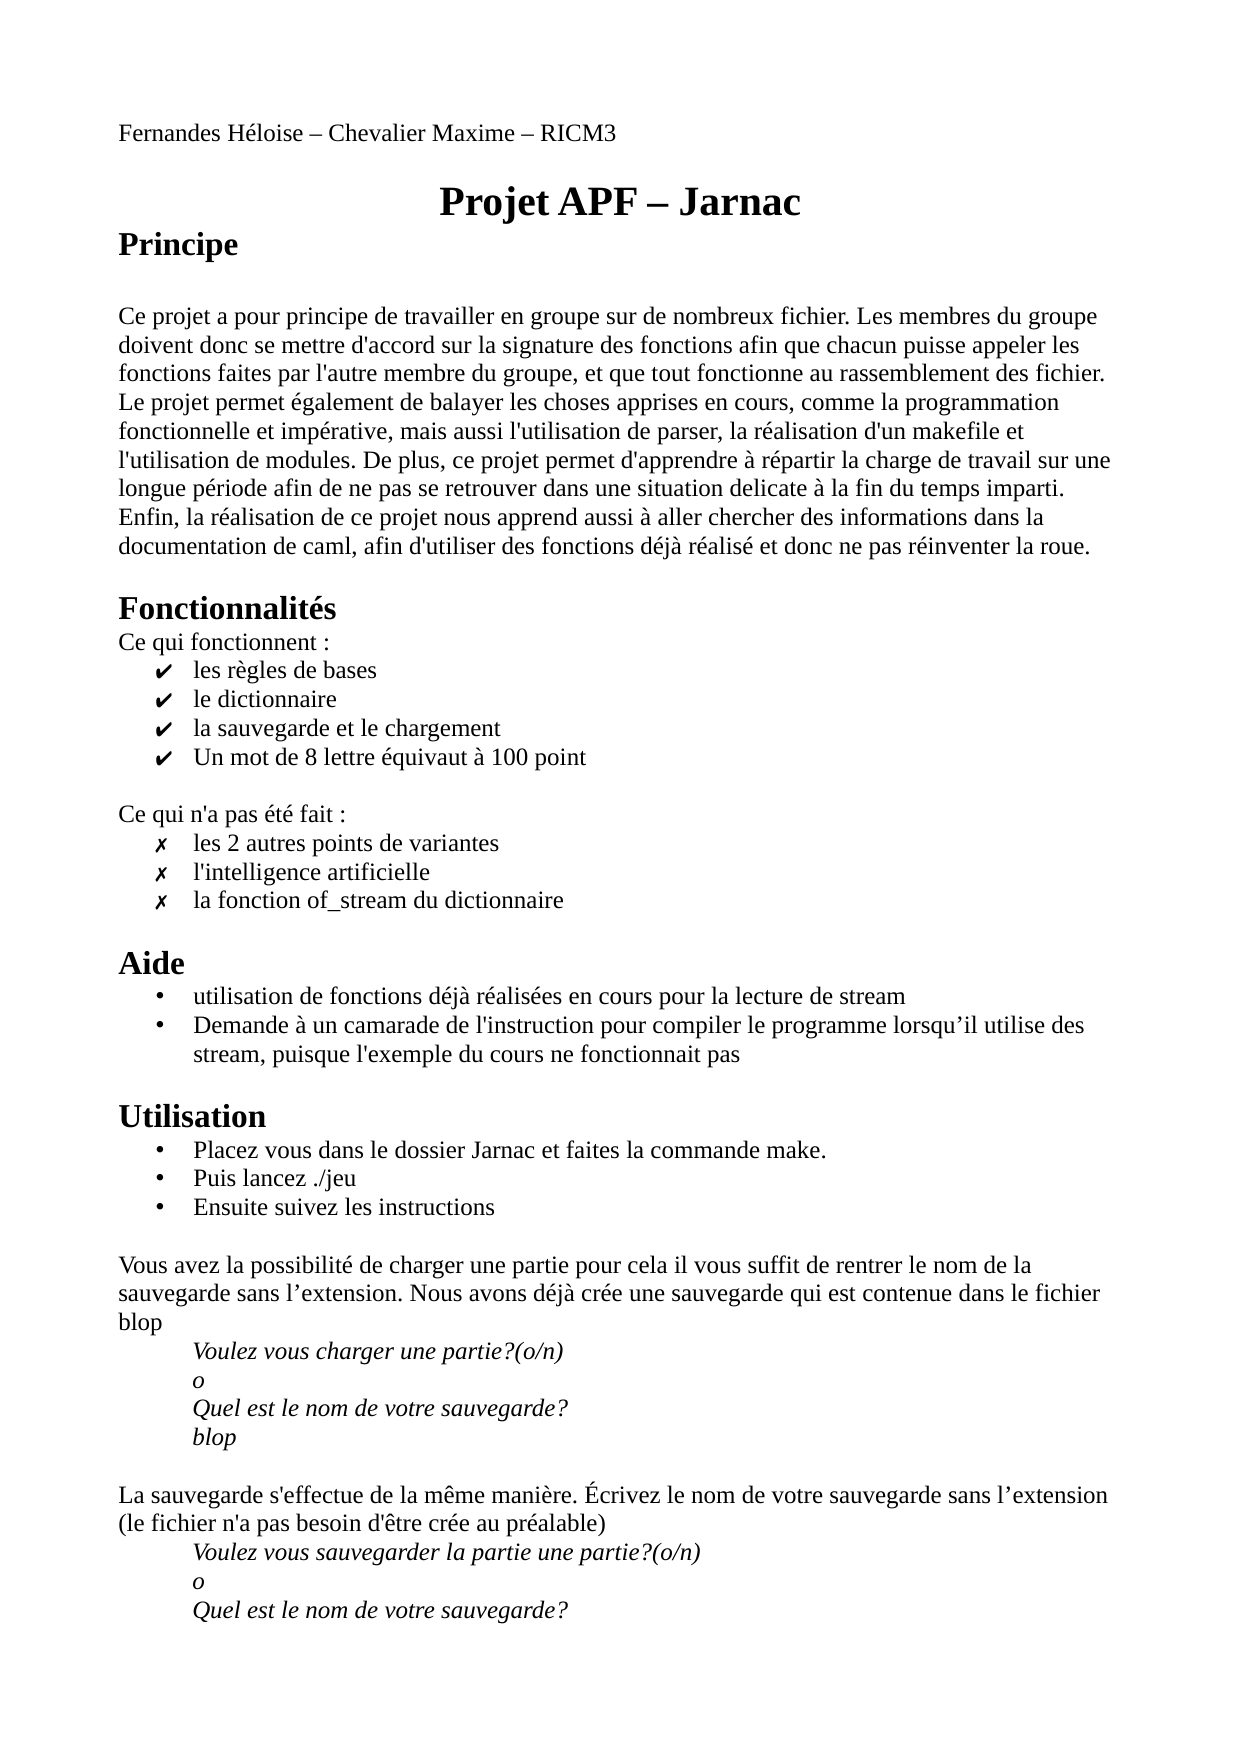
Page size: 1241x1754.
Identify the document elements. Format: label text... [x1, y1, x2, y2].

text Ce qui fonctionnent : [118, 627, 1122, 656]
text Ce projet a pour principe de travailler en groupe sur de nombreux fichier. Les membres du groupe doivent donc se mettre d'accord sur la signature des fonctions afin que chacun puisse appeler les fonctions faites par l'autre membre du groupe, et que tout fonctionne au rassemblement des fichier. Le projet permet également de balayer les choses apprises en cours, comme la programmation fonctionnelle et impérative, mais aussi l'utilisation de parser, la réalisation d'un makefile et l'utilisation de modules. De plus, ce projet permet d'apprendre à répartir la charge de travail sur une longue période afin de ne pas se retrouver dans une situation delicate à la fin du temps imparti. Enfin, la réalisation de ce projet nous apprend aussi à aller chercher des informations dans la documentation de caml, afin d'utiliser des fonctions déjà réalisé et donc ne pas réinventer la roue. [118, 301, 1122, 560]
text Utilisation [118, 1096, 1122, 1135]
list la fonction of_stream du dictionnaire [156, 886, 1122, 914]
list Demande à un camarade de l'instruction pour compiler le programme lorsqu’il utilise des stream, puisque l'exemple du cours ne fonctionnait pas [156, 1010, 1122, 1068]
list Placez vous dans le dossier Jarnac et faites la commande make. [156, 1135, 1122, 1163]
text blop [118, 1422, 1122, 1451]
list utilisation de fonctions déjà réalisées en cours pour la lecture de stream [156, 981, 1122, 1010]
text Voulez vous charger une partie?(o/n) [118, 1336, 1122, 1365]
text Voulez vous sauvegarder la partie une partie?(o/n) [192, 1537, 1122, 1566]
text Quel est le nom de votre sauvegarde? [192, 1595, 1122, 1623]
list Ensuite suivez les instructions [156, 1192, 1122, 1221]
text Vous avez la possibilité de charger une partie pour cela il vous suffit de rentrer le nom de la sauvegarde sans l’extension. Nous avons déjà crée une sauvegarde qui est contenue dans le fichier blop [118, 1250, 1122, 1336]
text La sauvegarde s'effectue de la même manière. Écrivez le nom de votre sauvegarde sans l’extension (le fichier n'a pas besoin d'être crée au préalable) [118, 1480, 1122, 1537]
text Projet APF – Jarnac [118, 176, 1122, 224]
list les règles de bases [156, 656, 1122, 684]
list la sauvegarde et le chargement [156, 713, 1122, 742]
text Aide [118, 943, 1122, 981]
list les 2 autres points de variantes [156, 828, 1122, 857]
text Fonctionnalités [118, 588, 1122, 627]
text o [192, 1566, 1122, 1595]
text o [192, 1365, 1122, 1393]
text Quel est le nom de votre sauvegarde? [192, 1393, 1122, 1422]
list l'intelligence artificielle [156, 857, 1122, 886]
text Ce qui n'a pas été fait : [118, 799, 1122, 828]
list Un mot de 8 lettre équivaut à 100 point [156, 742, 1122, 771]
list Puis lancez ./jeu [156, 1163, 1122, 1192]
text Principe [118, 224, 1122, 263]
list le dictionnaire [156, 684, 1122, 713]
